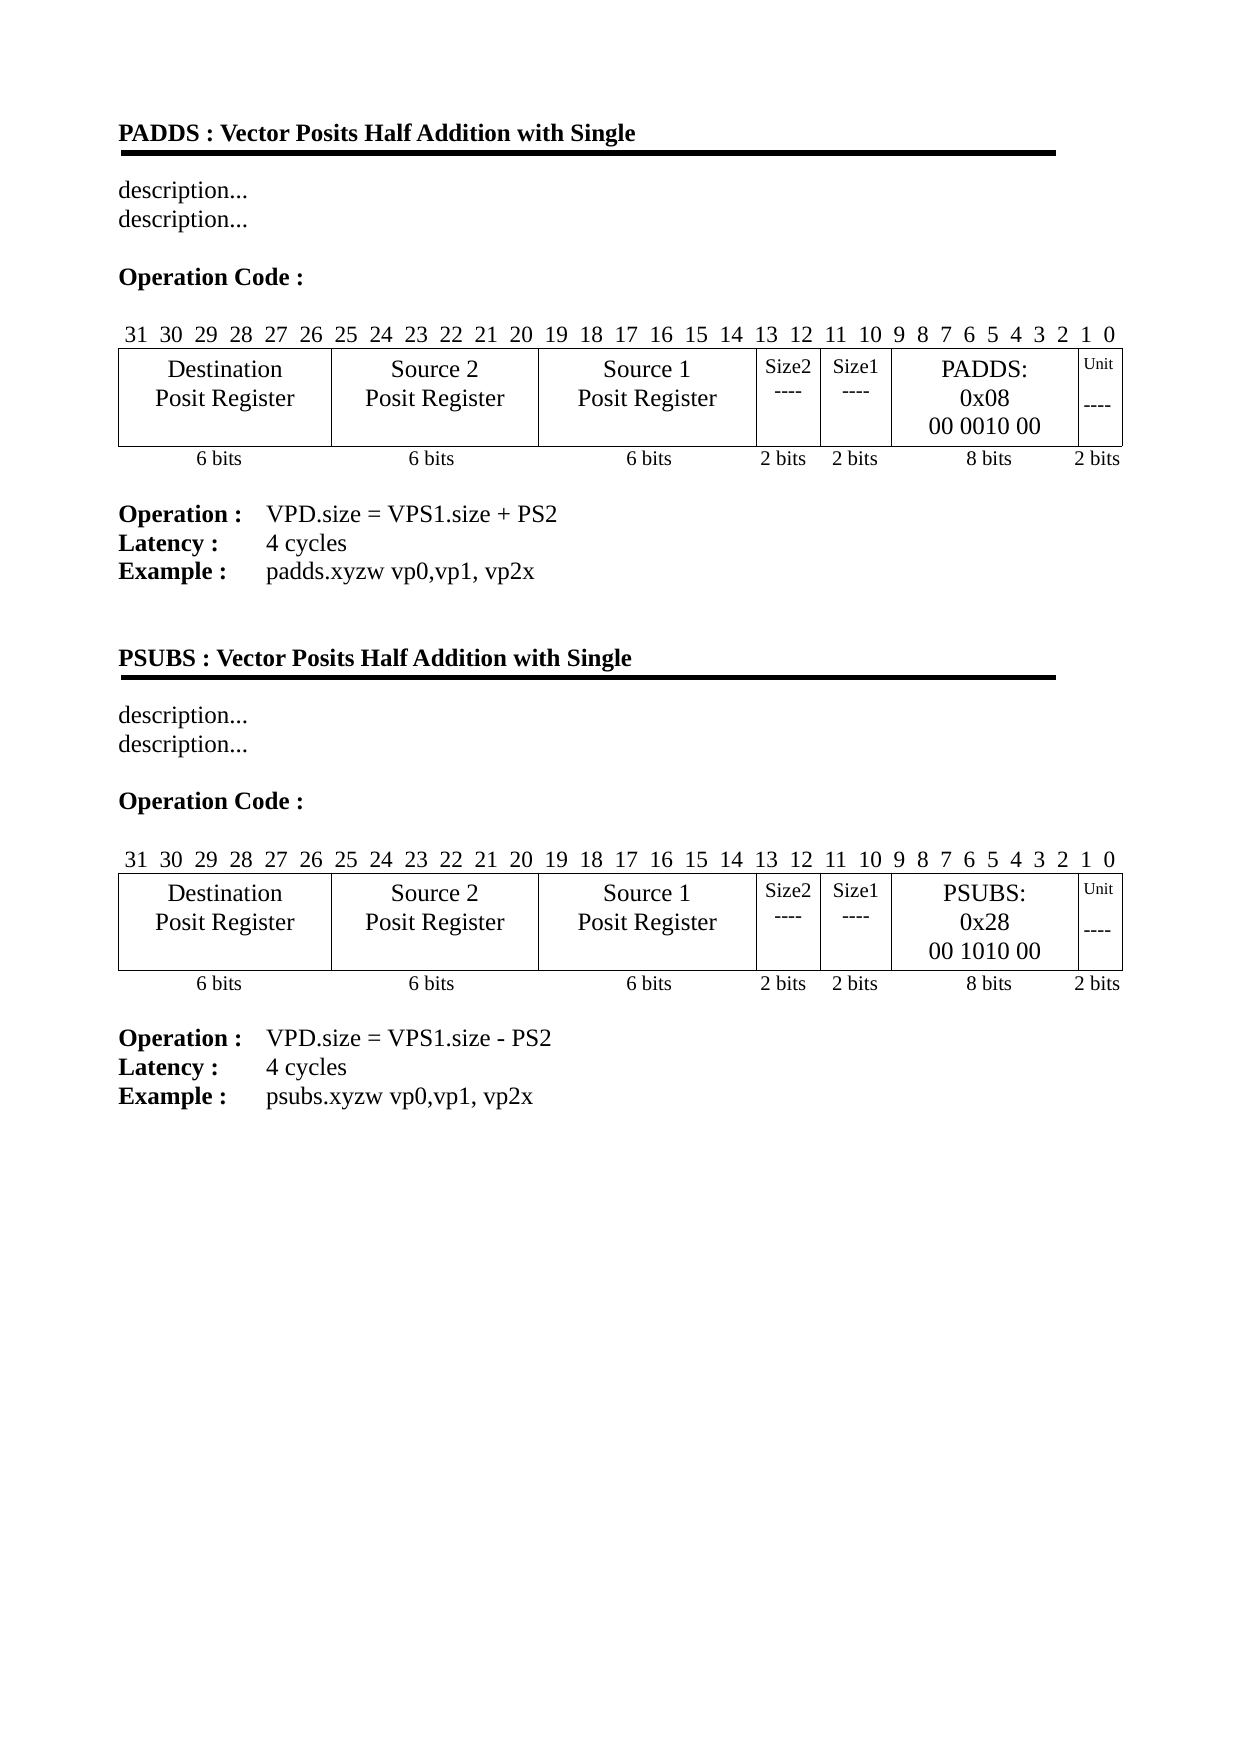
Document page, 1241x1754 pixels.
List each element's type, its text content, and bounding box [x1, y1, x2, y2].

table_header Unit ---- [1079, 349, 1122, 446]
text PADDS : Vector Posits Half Addition with Single [118, 118, 1122, 176]
text description... [118, 204, 1122, 262]
text 31 30 29 28 27 26 25 24 23 22 21 20 19 18 17 16 15 14 13 12 11 10 9 8 7 6 5 4 3 2 1 0 [118, 291, 1122, 348]
table_header Source 1 Posit Register [539, 874, 756, 970]
text description... [118, 729, 1122, 786]
table_header Size2 ---- [757, 349, 820, 446]
text Operation Code : [118, 262, 1122, 291]
text 6 bits 6 bits 6 bits 2 bits 2 bits 8 bits 2 bits [118, 447, 1122, 470]
table_header Source 1 Posit Register [539, 349, 756, 446]
table_header Source 2 Posit Register [332, 874, 538, 970]
text 6 bits 6 bits 6 bits 2 bits 2 bits 8 bits 2 bits [118, 971, 1122, 994]
text Latency : 4 cycles Example : psubs.xyzw vp0,vp1, vp2x [118, 1052, 1122, 1109]
text 31 30 29 28 27 26 25 24 23 22 21 20 19 18 17 16 15 14 13 12 11 10 9 8 7 6 5 4 3 2 1 0 [118, 815, 1122, 873]
text description... [118, 176, 1122, 204]
text Operation : VPD.size = VPS1.size - PS2 [118, 1023, 1122, 1052]
table_header Destination Posit Register [119, 349, 331, 446]
text Latency : 4 cycles Example : padds.xyzw vp0,vp1, vp2x [118, 528, 1122, 585]
text Operation Code : [118, 786, 1122, 815]
table_header Destination Posit Register [119, 874, 331, 970]
table_header Source 2 Posit Register [332, 349, 538, 446]
text description... [118, 700, 1122, 729]
table_header PADDS: 0x08 00 0010 00 [892, 349, 1078, 446]
table_header Size1 ---- [821, 349, 891, 446]
text Operation : VPD.size = VPS1.size + PS2 [118, 499, 1122, 528]
table_header Size2 ---- [757, 874, 820, 970]
table_header PSUBS: 0x28 00 1010 00 [892, 874, 1078, 970]
table_header Unit ---- [1079, 874, 1122, 970]
table_header Size1 ---- [821, 874, 891, 970]
text PSUBS : Vector Posits Half Addition with Single [118, 643, 1122, 700]
